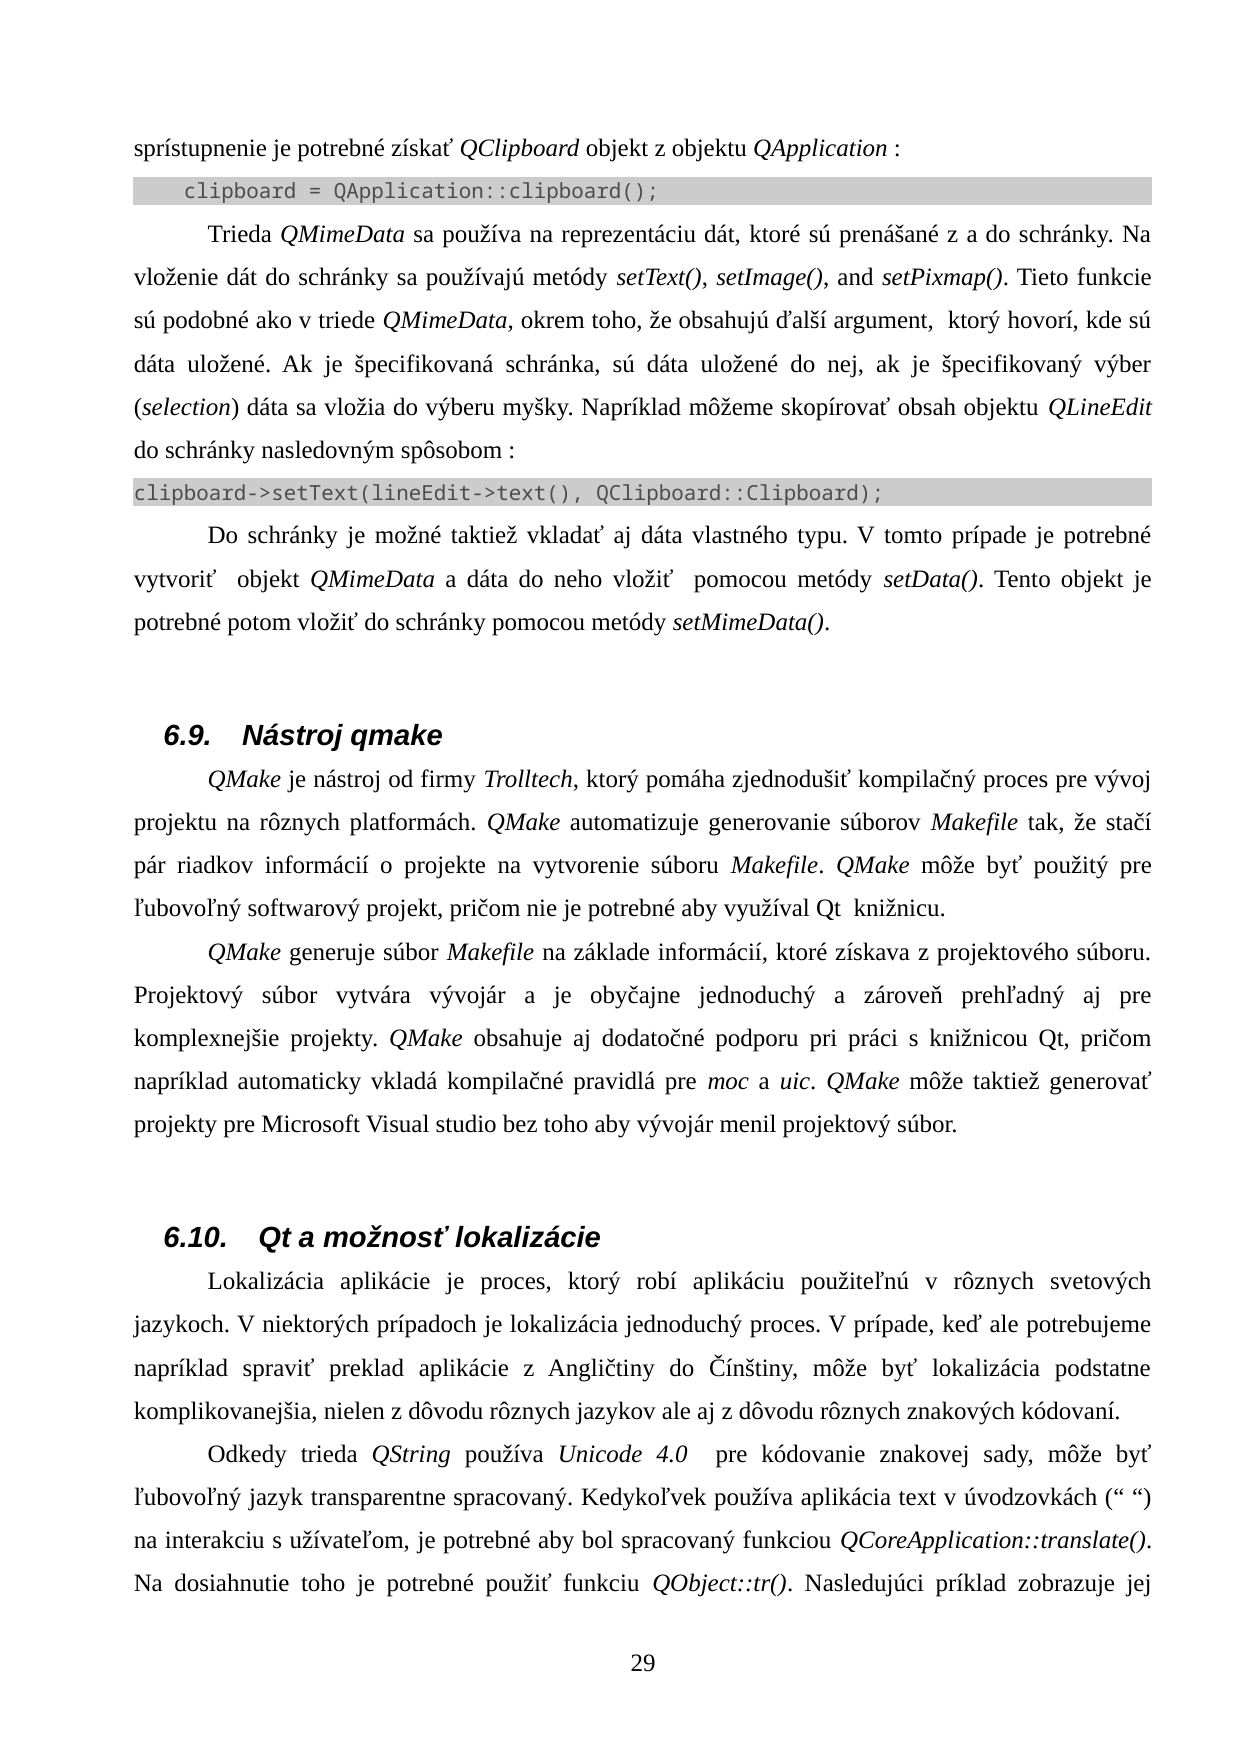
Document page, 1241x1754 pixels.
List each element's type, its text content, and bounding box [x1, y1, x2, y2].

text clipboard = QApplication::clipboard(); [133, 177, 1152, 205]
text QMake generuje súbor Makefile na základe informácií, ktoré získava z projektového súboru. Projektový súbor vytvára vývojár a je obyčajne jednoduchý a zároveň prehľadný aj pre komplexnejšie projekty. QMake obsahuje aj dodatočné podporu pri práci s knižnicou Qt, pričom napríklad automaticky vkladá kompilačné pravidlá pre moc a uic. QMake môže taktiež generovať projekty pre Microsoft Visual studio bez toho aby vývojár menil projektový súbor. [133, 937, 1152, 1138]
text Trieda QMimeData sa používa na reprezentáciu dát, ktoré sú prenášané z a do schránky. Na vloženie dát do schránky sa používajú metódy setText(), setImage(), and setPixmap(). Tieto funkcie sú podobné ako v triede QMimeData, okrem toho, že obsahujú ďalší argument, ktorý hovorí, kde sú dáta uložené. Ak je špecifikovaná schránka, sú dáta uložené do nej, ak je špecifikovaný výber (selection) dáta sa vložia do výberu myšky. Napríklad môžeme skopírovať obsah objektu QLineEdit do schránky nasledovným spôsobom : [133, 219, 1152, 464]
text QMake je nástroj od firmy Trolltech, ktorý pomáha zjednodušiť kompilačný proces pre vývoj projektu na rôznych platformách. QMake automatizuje generovanie súborov Makefile tak, že stačí pár riadkov informácií o projekte na vytvorenie súboru Makefile. QMake môže byť použitý pre ľubovoľný softwarový projekt, pričom nie je potrebné aby využíval Qt knižnicu. [133, 764, 1152, 922]
text Do schránky je možné taktiež vkladať aj dáta vlastného typu. V tomto prípade je potrebné vytvoriť objekt QMimeData a dáta do neho vložiť pomocou metódy setData(). Tento objekt je potrebné potom vložiť do schránky pomocou metódy setMimeData(). [133, 521, 1152, 636]
subtitle Nástroj qmake [163, 718, 1152, 752]
text sprístupnenie je potrebné získať QClipboard objekt z objektu QApplication : [133, 133, 1152, 162]
subtitle Qt a možnosť lokalizácie [163, 1220, 1152, 1254]
text clipboard->setText(lineEdit->text(), QClipboard::Clipboard); [133, 478, 1152, 506]
text Lokalizácia aplikácie je proces, ktorý robí aplikáciu použiteľnú v rôznych svetových jazykoch. V niektorých prípadoch je lokalizácia jednoduchý proces. V prípade, keď ale potrebujeme napríklad spraviť preklad aplikácie z Angličtiny do Čínštiny, môže byť lokalizácia podstatne komplikovanejšia, nielen z dôvodu rôznych jazykov ale aj z dôvodu rôznych znakových kódovaní. [133, 1266, 1152, 1424]
text Odkedy trieda QString používa Unicode 4.0 pre kódovanie znakovej sady, môže byť ľubovoľný jazyk transparentne spracovaný. Kedykoľvek používa aplikácia text v úvodzovkách (“ “) na interakciu s užívateľom, je potrebné aby bol spracovaný funkciou QCoreApplication::translate(). Na dosiahnutie toho je potrebné použiť funkciu QObject::tr(). Nasledujúci príklad zobrazuje jej [133, 1439, 1152, 1597]
